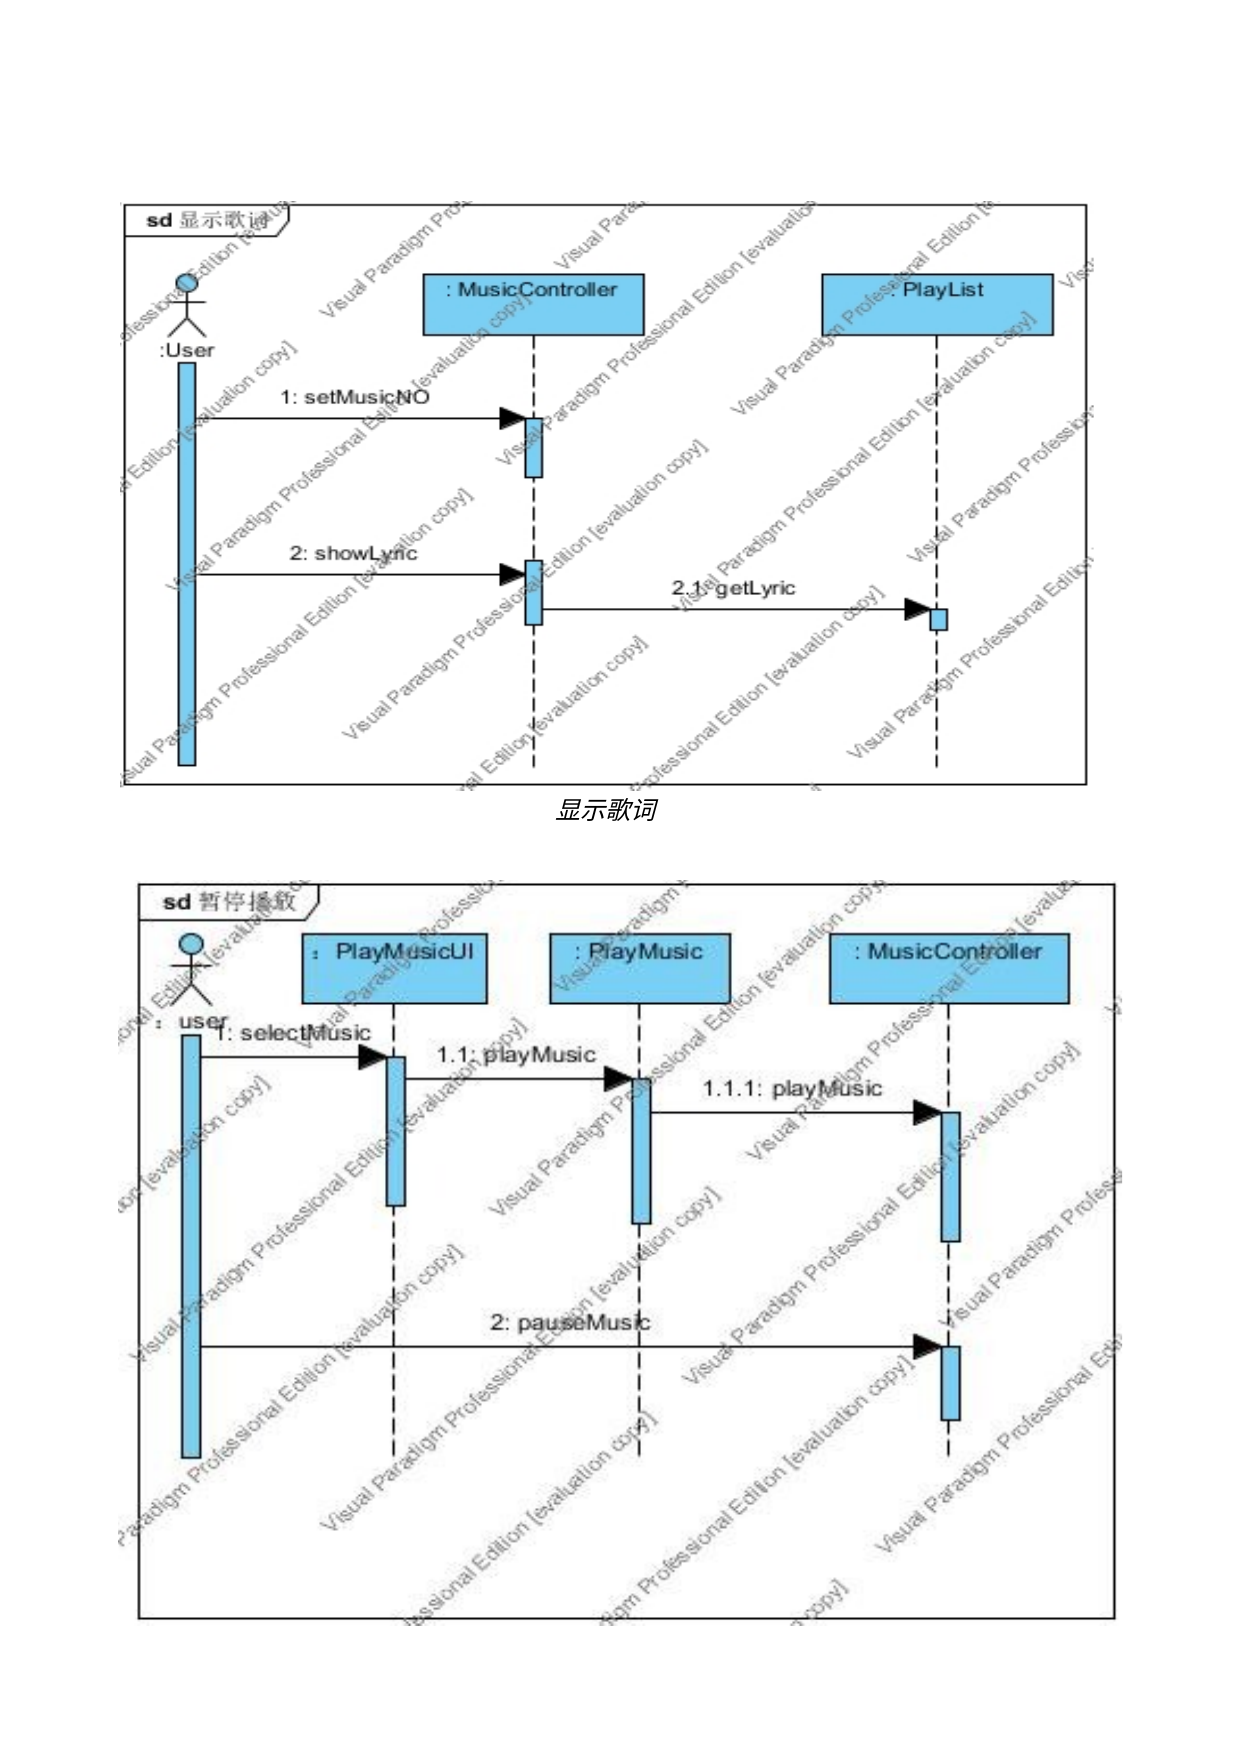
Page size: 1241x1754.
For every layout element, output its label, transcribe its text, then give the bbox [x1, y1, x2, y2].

picture [118, 880, 1123, 1626]
picture [120, 201, 1094, 791]
text 显示歌词 [120, 791, 1093, 826]
